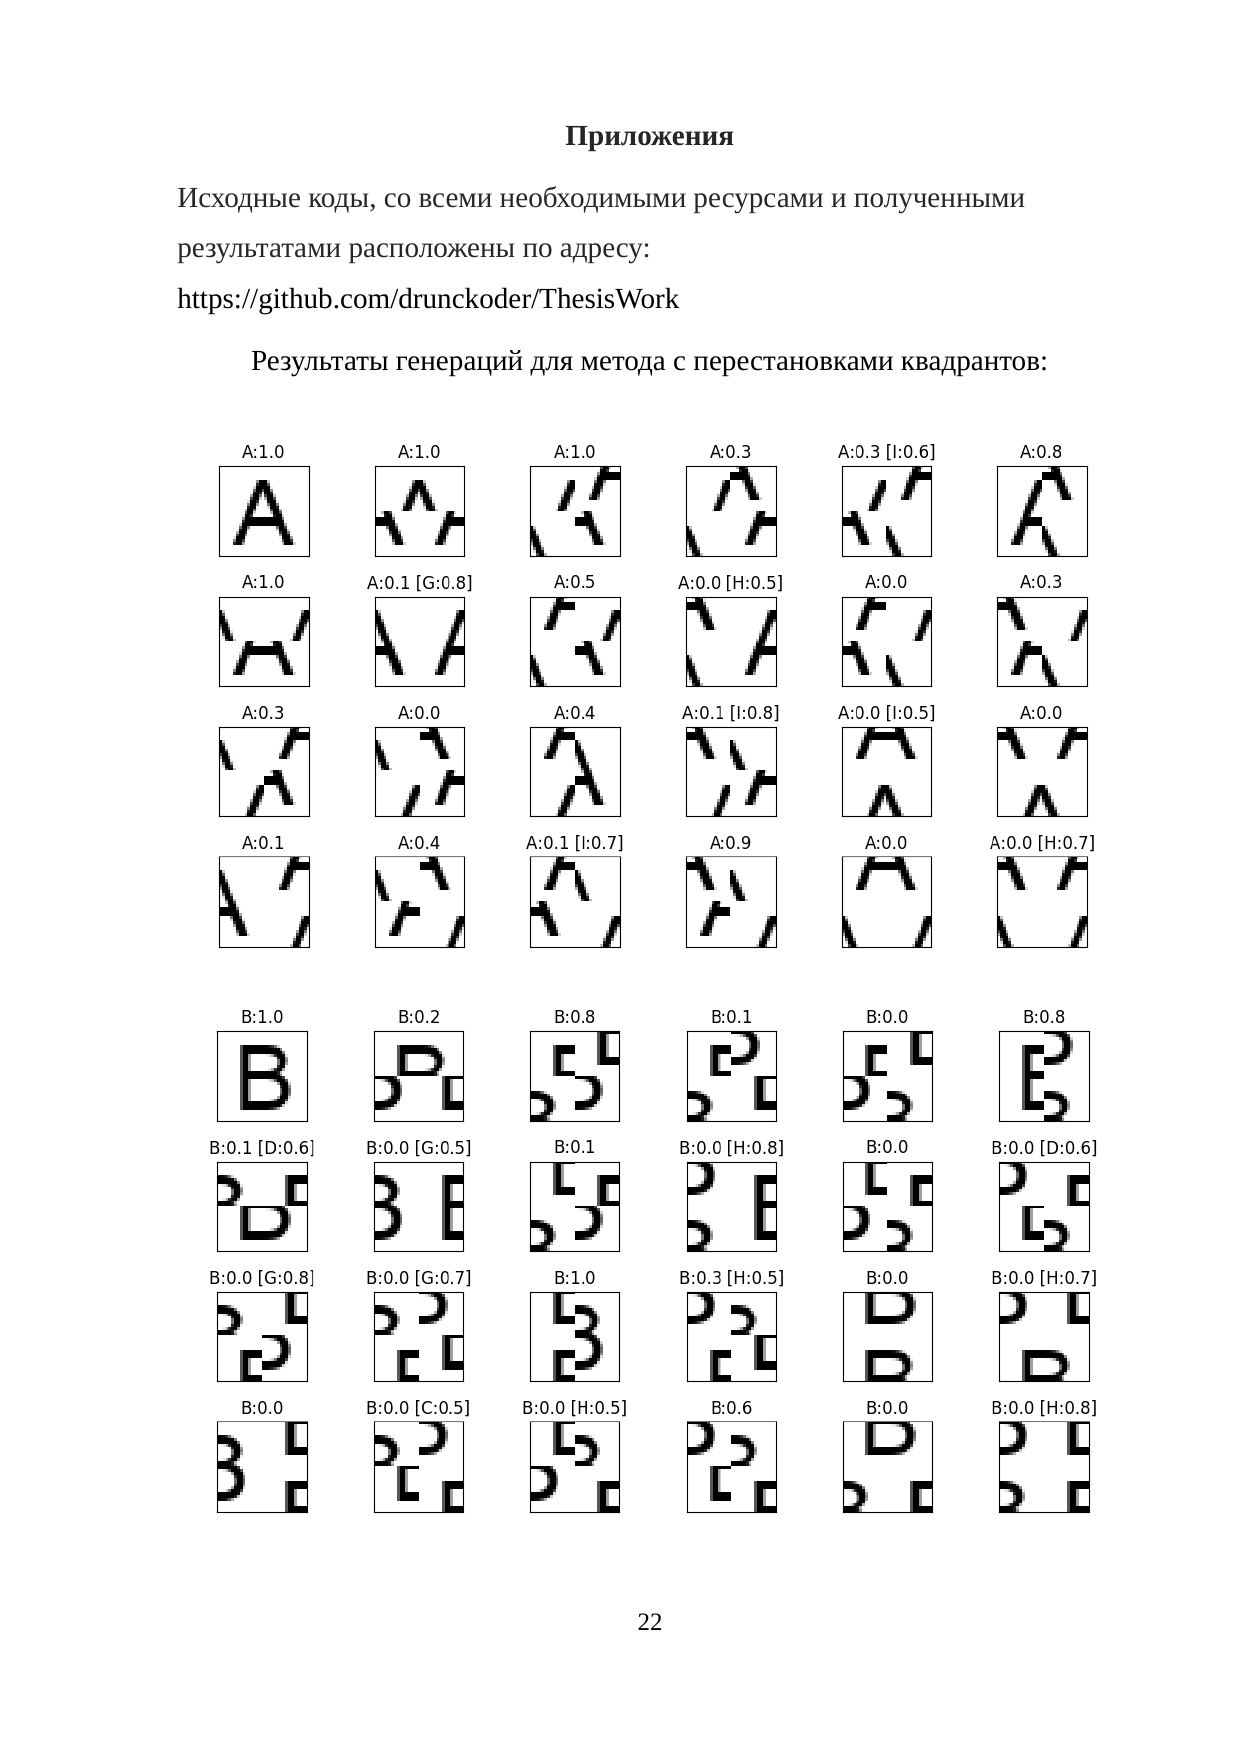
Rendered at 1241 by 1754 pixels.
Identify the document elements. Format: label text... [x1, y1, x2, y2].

text Приложения [177, 118, 1122, 152]
text Исходные коды, со всеми необходимыми ресурсами и полученными результатами расположены по адресу: https://github.com/drunckoder/ThesisWork [177, 180, 1122, 314]
picture [177, 429, 1128, 964]
text Результаты генераций для метода с перестановками квадрантов: [177, 343, 1122, 377]
picture [177, 995, 1128, 1529]
